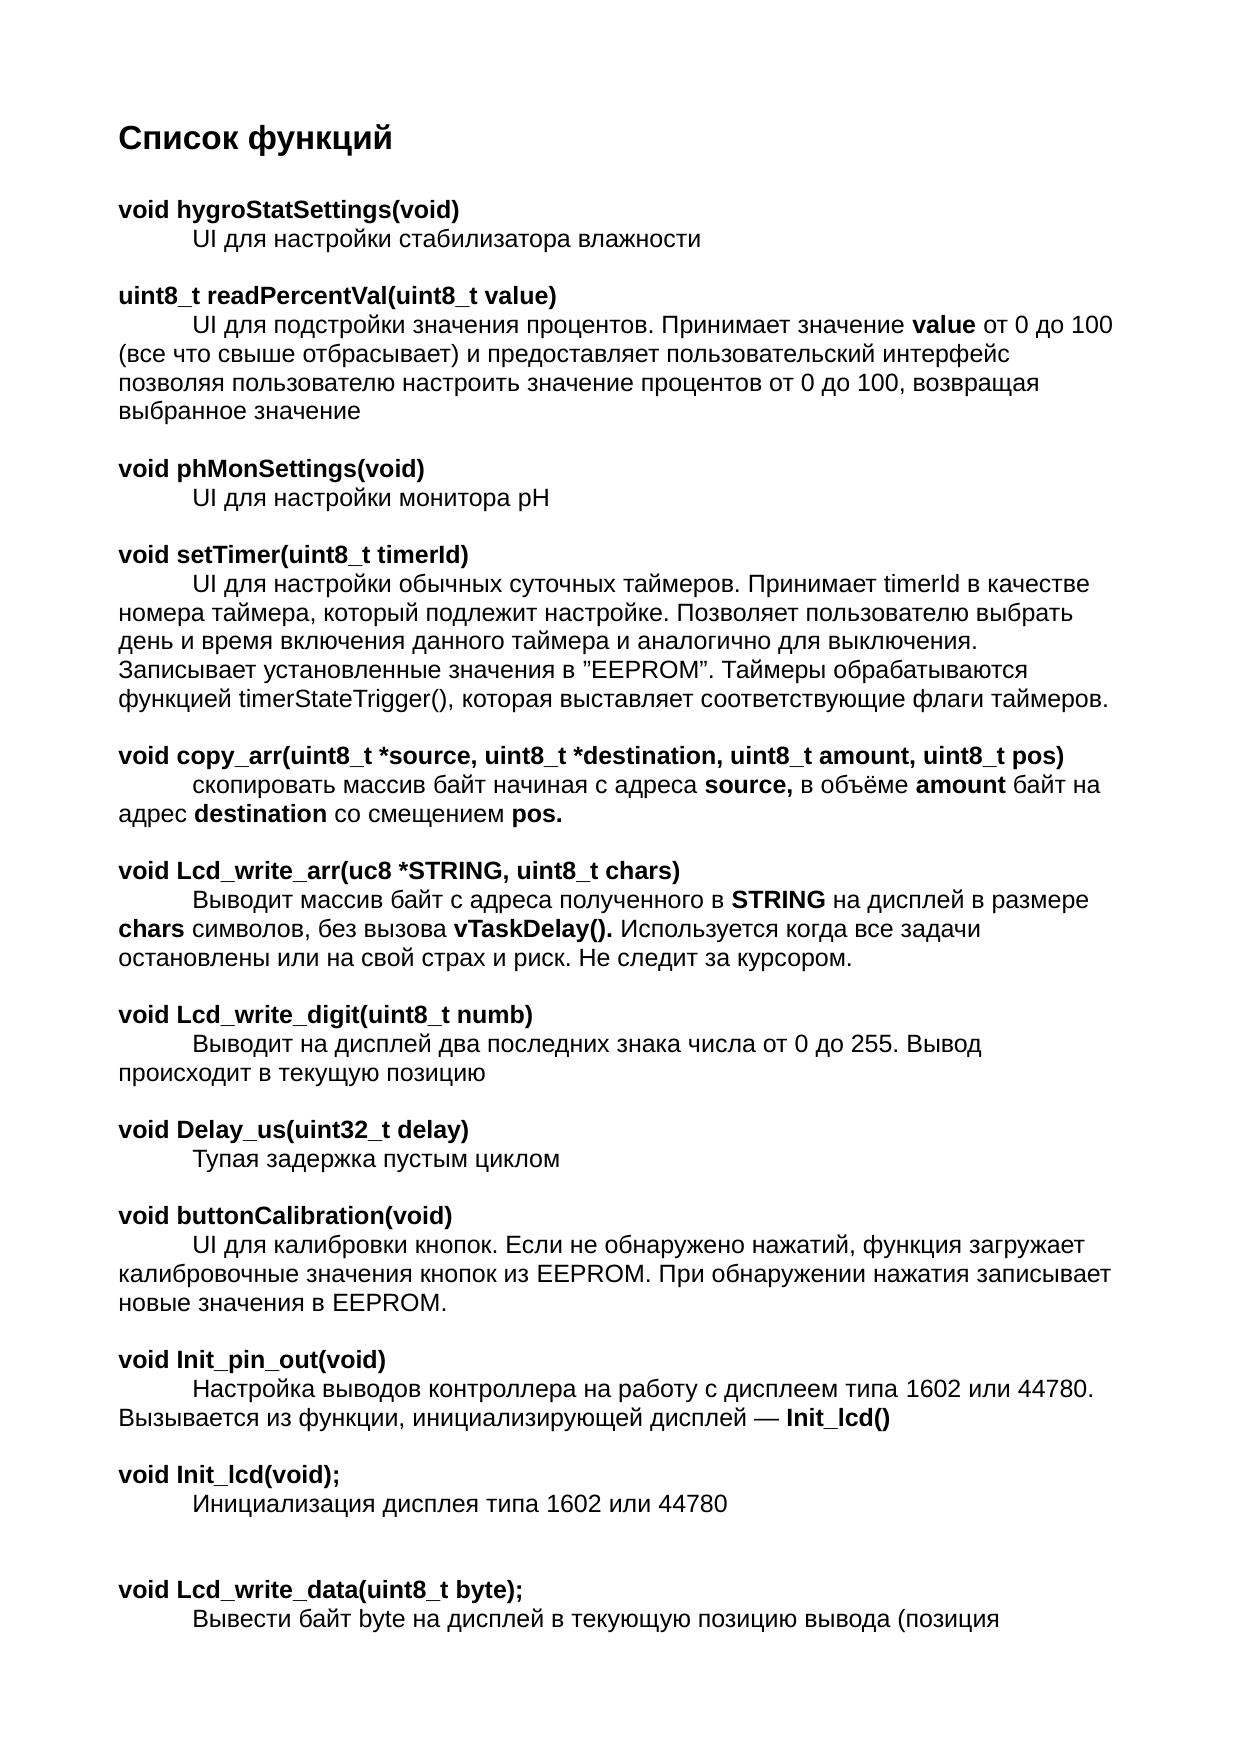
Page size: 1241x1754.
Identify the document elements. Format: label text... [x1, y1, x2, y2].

text uint8_t readPercentVal(uint8_t value) [118, 281, 1122, 310]
text Выводит на дисплей два последних знака числа от 0 до 255. Вывод происходит в текущую позицию [118, 1029, 1122, 1086]
text UI для настройки стабилизатора влажности [118, 224, 1122, 252]
text Вывести байт byte на дисплей в текующую позицию вывода (позиция [118, 1604, 1122, 1632]
text скопировать массив байт начиная с адреса source, в объёме amount байт на адрес destination со смещением pos. [118, 770, 1122, 827]
text void Init_pin_out(void) [118, 1345, 1122, 1374]
text UI для настройки монитора pH [118, 482, 1122, 511]
text void copy_arr(uint8_t *source, uint8_t *destination, uint8_t amount, uint8_t pos) [118, 741, 1122, 770]
text UI для настройки обычных суточных таймеров. Принимает timerId в качестве номера таймера, который подлежит настройке. Позволяет пользователю выбрать день и время включения данного таймера и аналогично для выключения. Записывает установленные значения в ”EEPROM”. Таймеры обрабатываются функцией timerStateTrigger(), которая выставляет соответствующие флаги таймеров. [118, 569, 1122, 712]
text void buttonCalibration(void) [118, 1201, 1122, 1230]
text Выводит массив байт с адреса полученного в STRING на дисплей в размере chars символов, без вызова vTaskDelay(). Используется когда все задачи остановлены или на свой страх и риск. Не следит за курсором. [118, 885, 1122, 971]
text void setTimer(uint8_t timerId) [118, 540, 1122, 569]
text void Lcd_write_digit(uint8_t numb) [118, 1000, 1122, 1029]
text void hygroStatSettings(void) [118, 195, 1122, 224]
text Список функций [118, 118, 1122, 157]
text void Lcd_write_arr(uc8 *STRING, uint8_t chars) [118, 856, 1122, 885]
text UI для подстройки значения процентов. Принимает значение value от 0 до 100 (все что свыше отбрасывает) и предоставляет пользовательский интерфейс позволяя пользователю настроить значение процентов от 0 до 100, возвращая выбранное значение [118, 310, 1122, 425]
text void phMonSettings(void) [118, 454, 1122, 482]
text void Lcd_write_data(uint8_t byte); [118, 1575, 1122, 1604]
text Инициализация дисплея типа 1602 или 44780 [118, 1489, 1122, 1517]
text void Delay_us(uint32_t delay) [118, 1115, 1122, 1144]
text UI для калибровки кнопок. Если не обнаружено нажатий, функция загружает калибровочные значения кнопок из EEPROM. При обнаружении нажатия записывает новые значения в EEPROM. [118, 1230, 1122, 1316]
text Настройка выводов контроллера на работу с дисплеем типа 1602 или 44780. Вызывается из функции, инициализирующей дисплей — Init_lcd() [118, 1374, 1122, 1431]
text void Init_lcd(void); [118, 1460, 1122, 1489]
text Тупая задержка пустым циклом [118, 1144, 1122, 1172]
